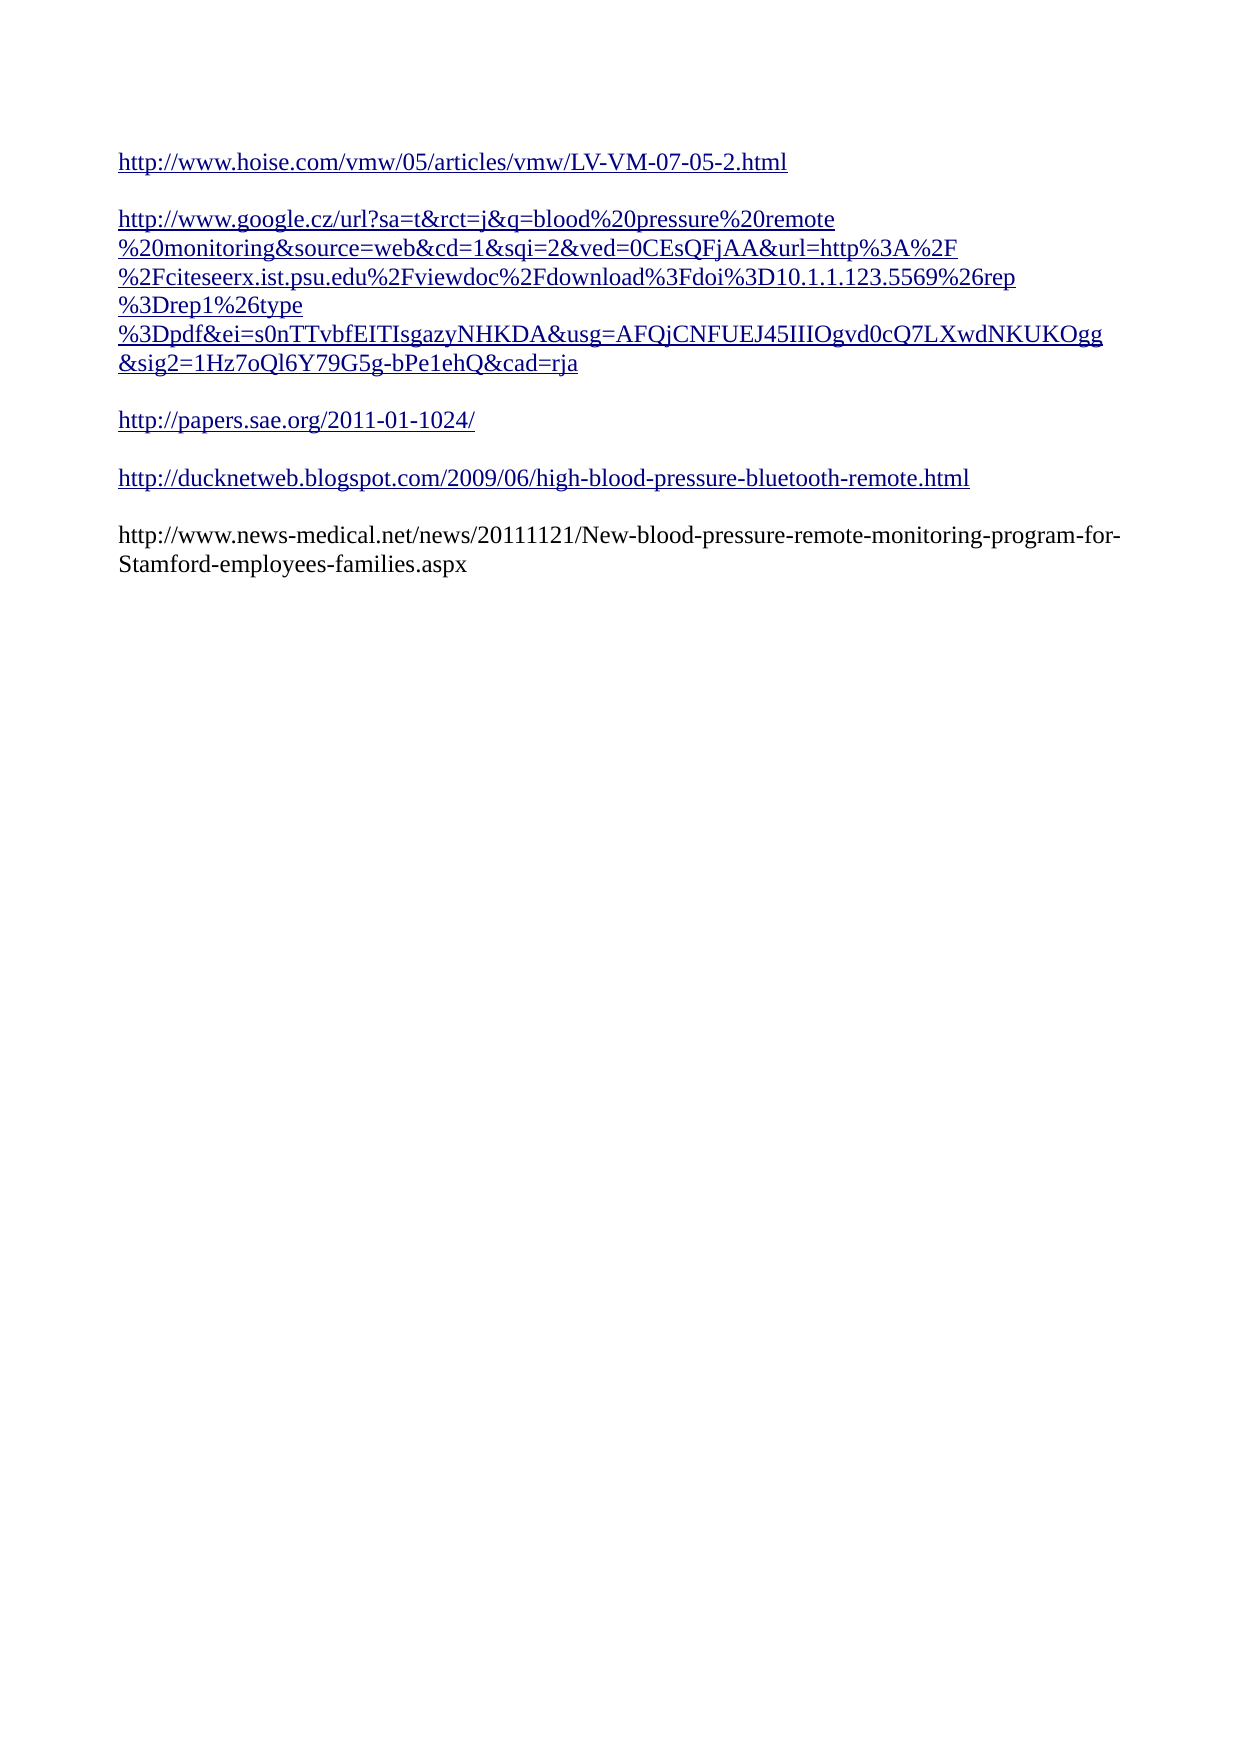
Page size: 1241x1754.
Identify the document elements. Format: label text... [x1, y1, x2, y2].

text http://papers.sae.org/2011-01-1024/ [118, 406, 1122, 434]
text http://www.google.cz/url?sa=t&rct=j&q=blood%20pressure%20remote%20monitoring&source=web&cd=1&sqi=2&ved=0CEsQFjAA&url=http%3A%2F%2Fciteseerx.ist.psu.edu%2Fviewdoc%2Fdownload%3Fdoi%3D10.1.1.123.5569%26rep%3Drep1%26type%3Dpdf&ei=s0nTTvbfEITIsgazyNHKDA&usg=AFQjCNFUEJ45IIIOgvd0cQ7LXwdNKUKOgg&sig2=1Hz7oQl6Y79G5g-bPe1ehQ&cad=rja [118, 204, 1122, 377]
text http://www.news-medical.net/news/20111121/New-blood-pressure-remote-monitoring-program-for-Stamford-employees-families.aspx [118, 521, 1122, 578]
text http://ducknetweb.blogspot.com/2009/06/high-blood-pressure-bluetooth-remote.html [118, 463, 1122, 492]
text http://www.hoise.com/vmw/05/articles/vmw/LV-VM-07-05-2.html [118, 147, 1122, 176]
